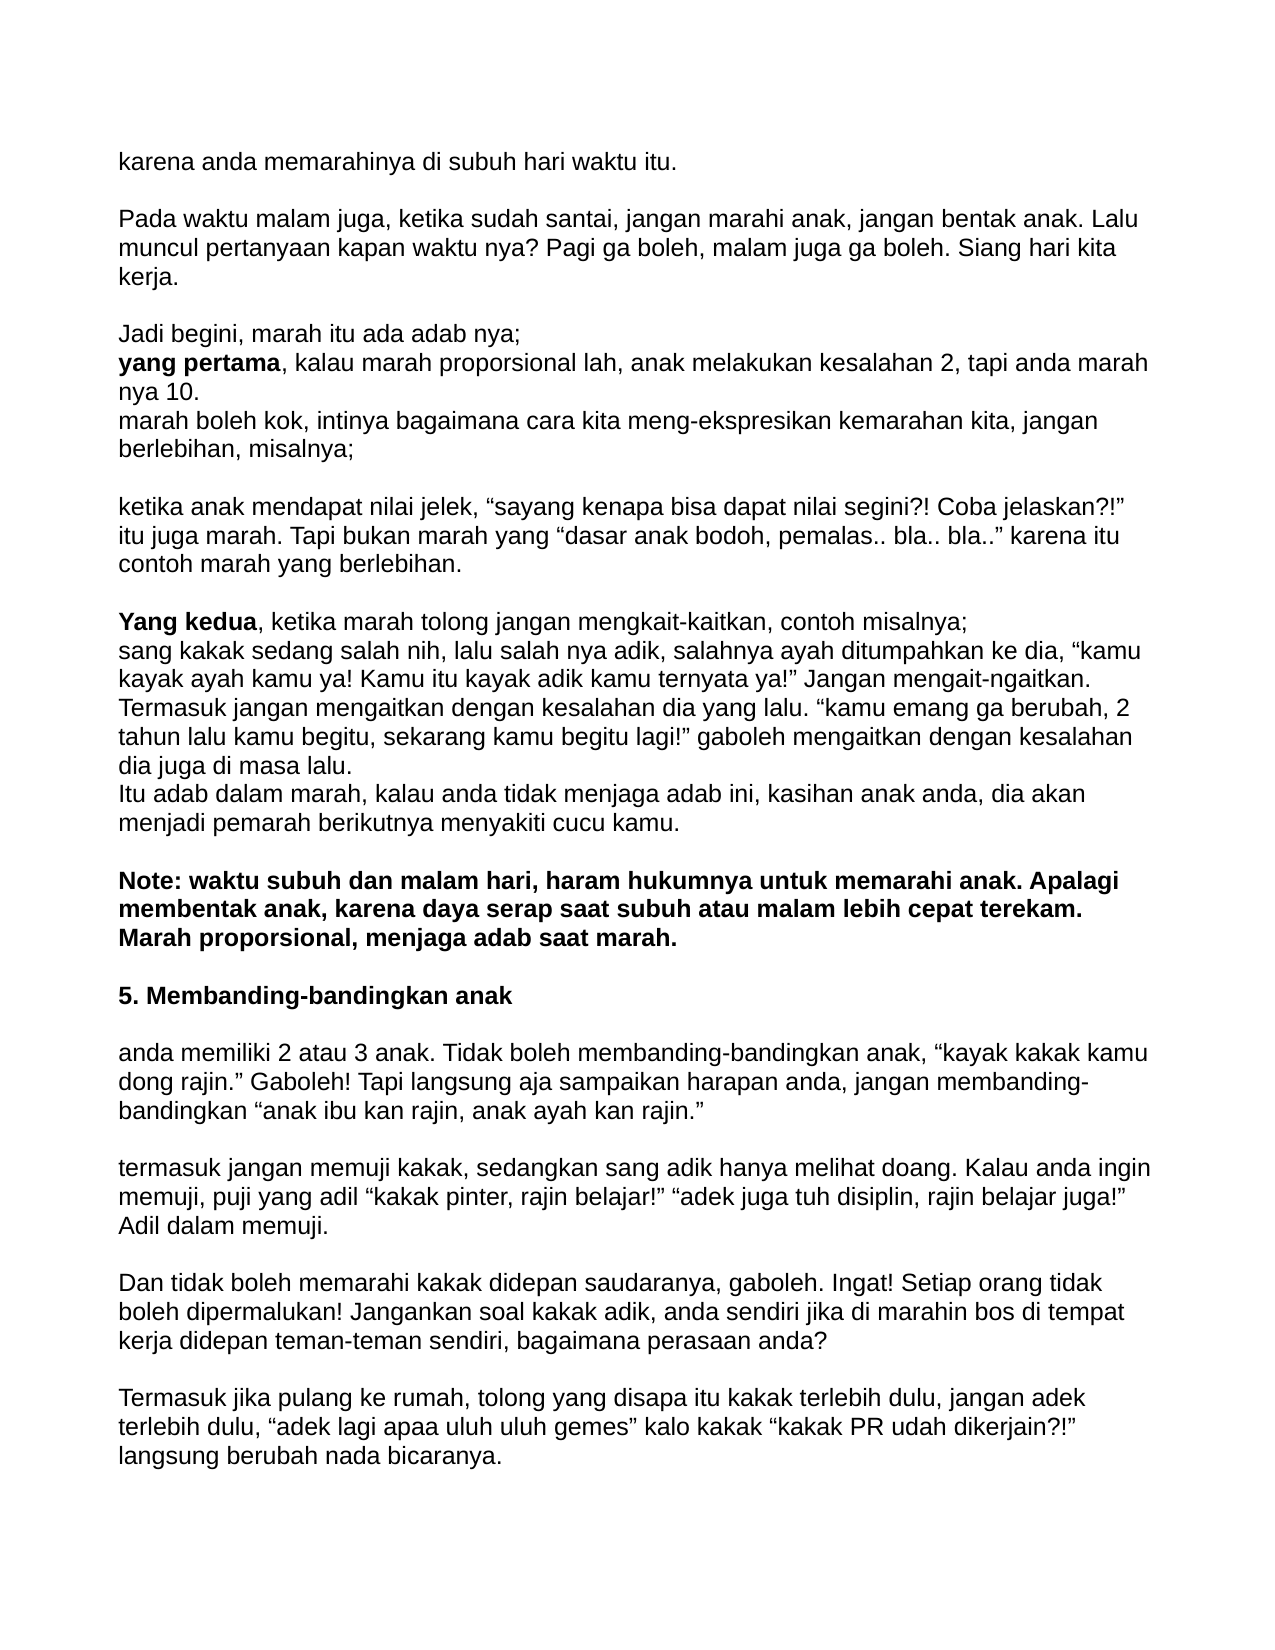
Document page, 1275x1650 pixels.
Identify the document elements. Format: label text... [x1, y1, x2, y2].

text termasuk jangan memuji kakak, sedangkan sang adik hanya melihat doang. Kalau anda ingin memuji, puji yang adil “kakak pinter, rajin belajar!” “adek juga tuh disiplin, rajin belajar juga!” Adil dalam memuji. [118, 1153, 1157, 1239]
text itu juga marah. Tapi bukan marah yang “dasar anak bodoh, pemalas.. bla.. bla..” karena itu contoh marah yang berlebihan. [118, 521, 1157, 578]
text Marah proporsional, menjaga adab saat marah. [118, 923, 1157, 952]
text marah boleh kok, intinya bagaimana cara kita meng-ekspresikan kemarahan kita, jangan berlebihan, misalnya; [118, 406, 1157, 463]
text anda memiliki 2 atau 3 anak. Tidak boleh membanding-bandingkan anak, “kayak kakak kamu dong rajin.” Gaboleh! Tapi langsung aja sampaikan harapan anda, jangan membanding-bandingkan “anak ibu kan rajin, anak ayah kan rajin.” [118, 1038, 1157, 1124]
text 5. Membanding-bandingkan anak [118, 981, 1157, 1009]
text karena anda memarahinya di subuh hari waktu itu. [118, 147, 1157, 176]
text sang kakak sedang salah nih, lalu salah nya adik, salahnya ayah ditumpahkan ke dia, “kamu kayak ayah kamu ya! Kamu itu kayak adik kamu ternyata ya!” Jangan mengait-ngaitkan. Termasuk jangan mengaitkan dengan kesalahan dia yang lalu. “kamu emang ga berubah, 2 tahun lalu kamu begitu, sekarang kamu begitu lagi!” gaboleh mengaitkan dengan kesalahan dia juga di masa lalu. [118, 636, 1157, 779]
text Note: waktu subuh dan malam hari, haram hukumnya untuk memarahi anak. Apalagi membentak anak, karena daya serap saat subuh atau malam lebih cepat terekam. [118, 866, 1157, 923]
text Yang kedua, ketika marah tolong jangan mengkait-kaitkan, contoh misalnya; [118, 607, 1157, 636]
text Itu adab dalam marah, kalau anda tidak menjaga adab ini, kasihan anak anda, dia akan menjadi pemarah berikutnya menyakiti cucu kamu. [118, 779, 1157, 837]
text Jadi begini, marah itu ada adab nya; [118, 319, 1157, 348]
text Termasuk jika pulang ke rumah, tolong yang disapa itu kakak terlebih dulu, jangan adek terlebih dulu, “adek lagi apaa uluh uluh gemes” kalo kakak “kakak PR udah dikerjain?!” langsung berubah nada bicaranya. [118, 1383, 1157, 1469]
text Pada waktu malam juga, ketika sudah santai, jangan marahi anak, jangan bentak anak. Lalu muncul pertanyaan kapan waktu nya? Pagi ga boleh, malam juga ga boleh. Siang hari kita kerja. [118, 204, 1157, 291]
text Dan tidak boleh memarahi kakak didepan saudaranya, gaboleh. Ingat! Setiap orang tidak boleh dipermalukan! Jangankan soal kakak adik, anda sendiri jika di marahin bos di tempat kerja didepan teman-teman sendiri, bagaimana perasaan anda? [118, 1268, 1157, 1354]
text yang pertama, kalau marah proporsional lah, anak melakukan kesalahan 2, tapi anda marah nya 10. [118, 348, 1157, 406]
text ketika anak mendapat nilai jelek, “sayang kenapa bisa dapat nilai segini?! Coba jelaskan?!” [118, 492, 1157, 521]
